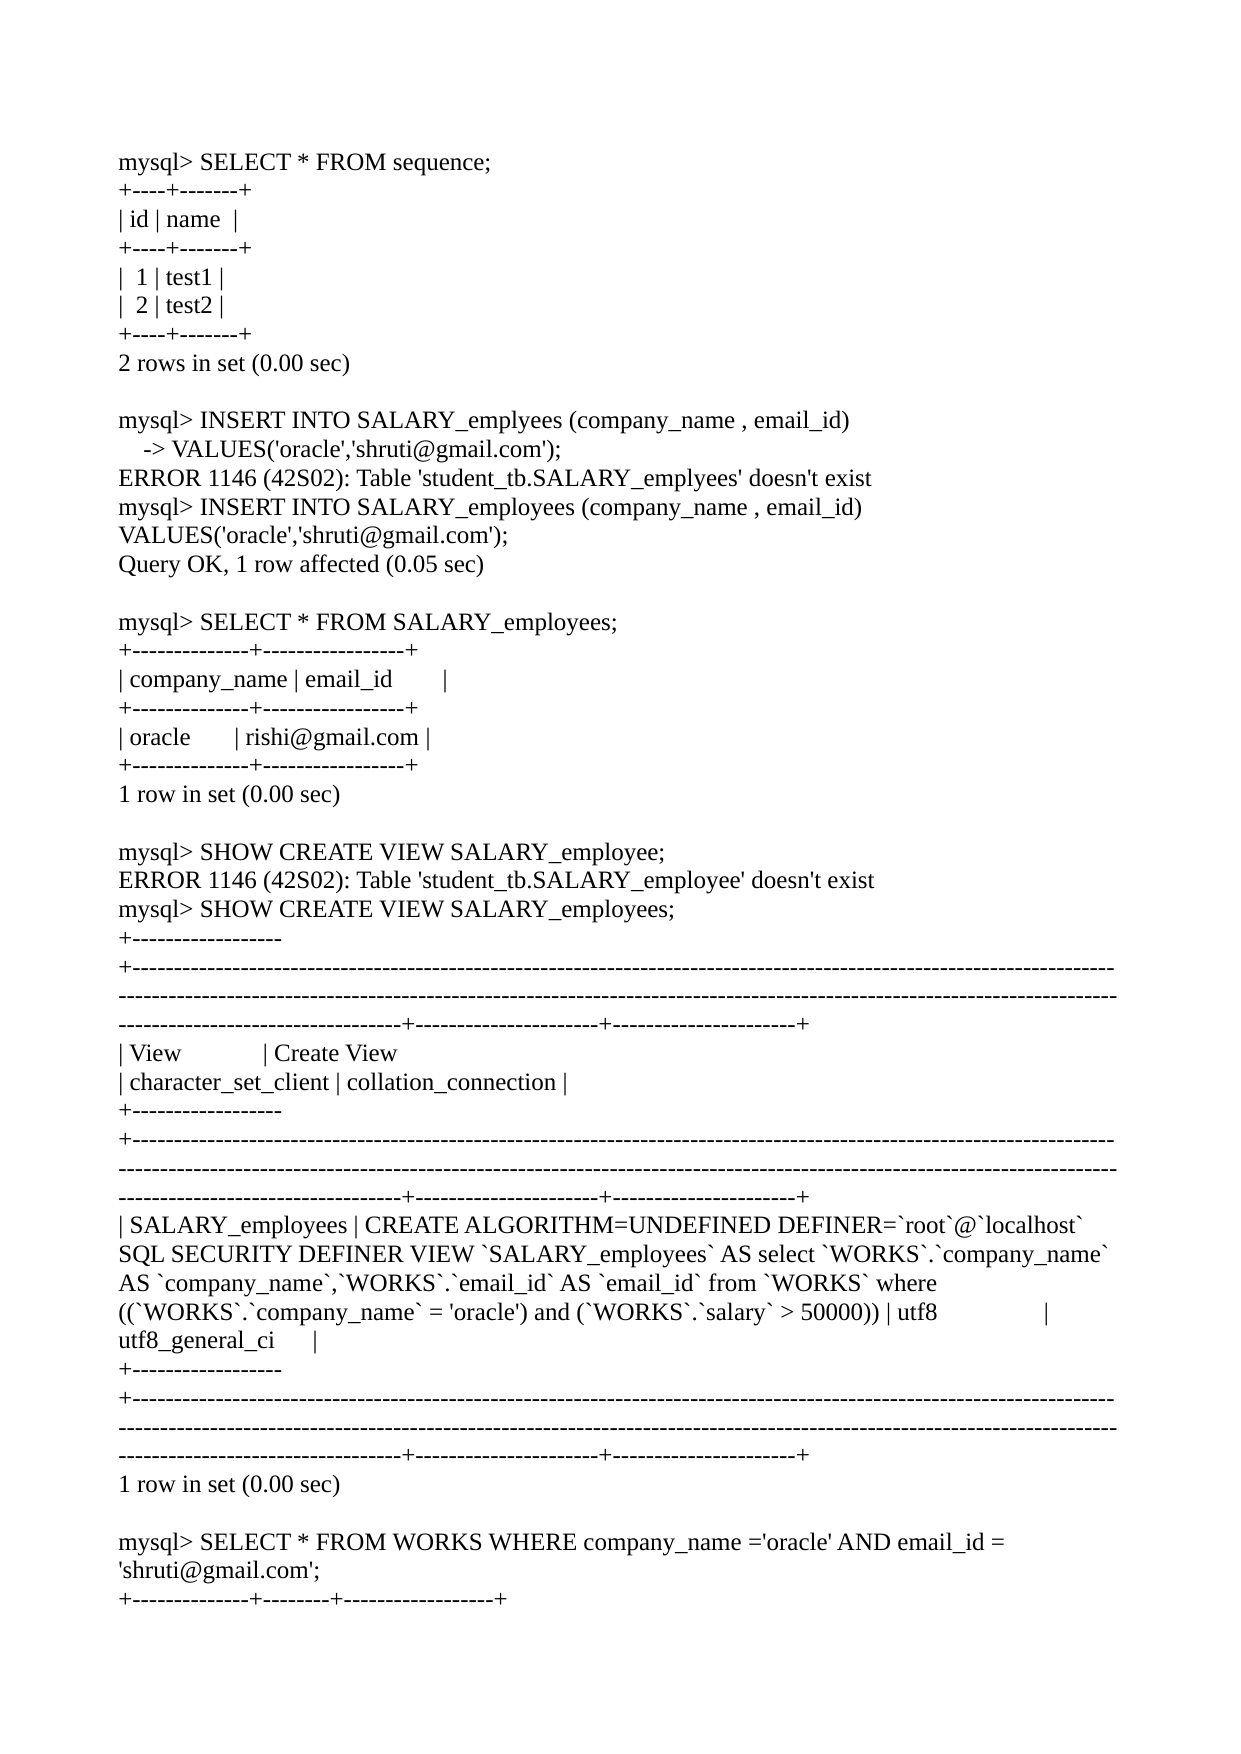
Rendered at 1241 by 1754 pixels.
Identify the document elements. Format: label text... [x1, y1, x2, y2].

text | SALARY_employees | CREATE ALGORITHM=UNDEFINED DEFINER=`root`@`localhost` SQL SECURITY DEFINER VIEW `SALARY_employees` AS select `WORKS`.`company_name` AS `company_name`,`WORKS`.`email_id` AS `email_id` from `WORKS` where ((`WORKS`.`company_name` = 'oracle') and (`WORKS`.`salary` > 50000)) | utf8 | utf8_general_ci | [118, 1211, 1122, 1354]
text 1 row in set (0.00 sec) [118, 1469, 1122, 1498]
text | 1 | test1 | [118, 262, 1122, 291]
text Query OK, 1 row affected (0.05 sec) [118, 549, 1122, 578]
text 2 rows in set (0.00 sec) [118, 348, 1122, 377]
text mysql> SHOW CREATE VIEW SALARY_employee; [118, 837, 1122, 866]
text -> VALUES('oracle','shruti@gmail.com'); [118, 434, 1122, 463]
text +--------------+-----------------+ [118, 693, 1122, 722]
text +------------------+--------------------------------------------------------------------------------------------------------------------------------------------------------------------------------------------------------------------------------------------------------------------------------+----------------------+----------------------+ [118, 1096, 1122, 1211]
text mysql> SELECT * FROM SALARY_employees; [118, 607, 1122, 636]
text 1 row in set (0.00 sec) [118, 779, 1122, 808]
text +------------------+--------------------------------------------------------------------------------------------------------------------------------------------------------------------------------------------------------------------------------------------------------------------------------+----------------------+----------------------+ [118, 923, 1122, 1038]
text +--------------+--------+------------------+ [118, 1584, 1122, 1613]
text ERROR 1146 (42S02): Table 'student_tb.SALARY_emplyees' doesn't exist [118, 463, 1122, 492]
text | company_name | email_id | [118, 664, 1122, 693]
text mysql> INSERT INTO SALARY_employees (company_name , email_id) VALUES('oracle','shruti@gmail.com'); [118, 492, 1122, 549]
text +------------------+--------------------------------------------------------------------------------------------------------------------------------------------------------------------------------------------------------------------------------------------------------------------------------+----------------------+----------------------+ [118, 1354, 1122, 1469]
text mysql> SELECT * FROM WORKS WHERE company_name ='oracle' AND email_id = 'shruti@gmail.com'; [118, 1527, 1122, 1584]
text | id | name | [118, 204, 1122, 233]
text mysql> SELECT * FROM sequence; [118, 147, 1122, 176]
text | oracle | rishi@gmail.com | [118, 722, 1122, 751]
text ERROR 1146 (42S02): Table 'student_tb.SALARY_employee' doesn't exist [118, 866, 1122, 894]
text | 2 | test2 | [118, 291, 1122, 319]
text +--------------+-----------------+ [118, 751, 1122, 779]
text | View | Create View | character_set_client | collation_connection | [118, 1038, 1122, 1096]
text +----+-------+ [118, 233, 1122, 262]
text mysql> SHOW CREATE VIEW SALARY_employees; [118, 894, 1122, 923]
text +----+-------+ [118, 319, 1122, 348]
text mysql> INSERT INTO SALARY_emplyees (company_name , email_id) [118, 406, 1122, 434]
text +--------------+-----------------+ [118, 636, 1122, 664]
text +----+-------+ [118, 176, 1122, 204]
